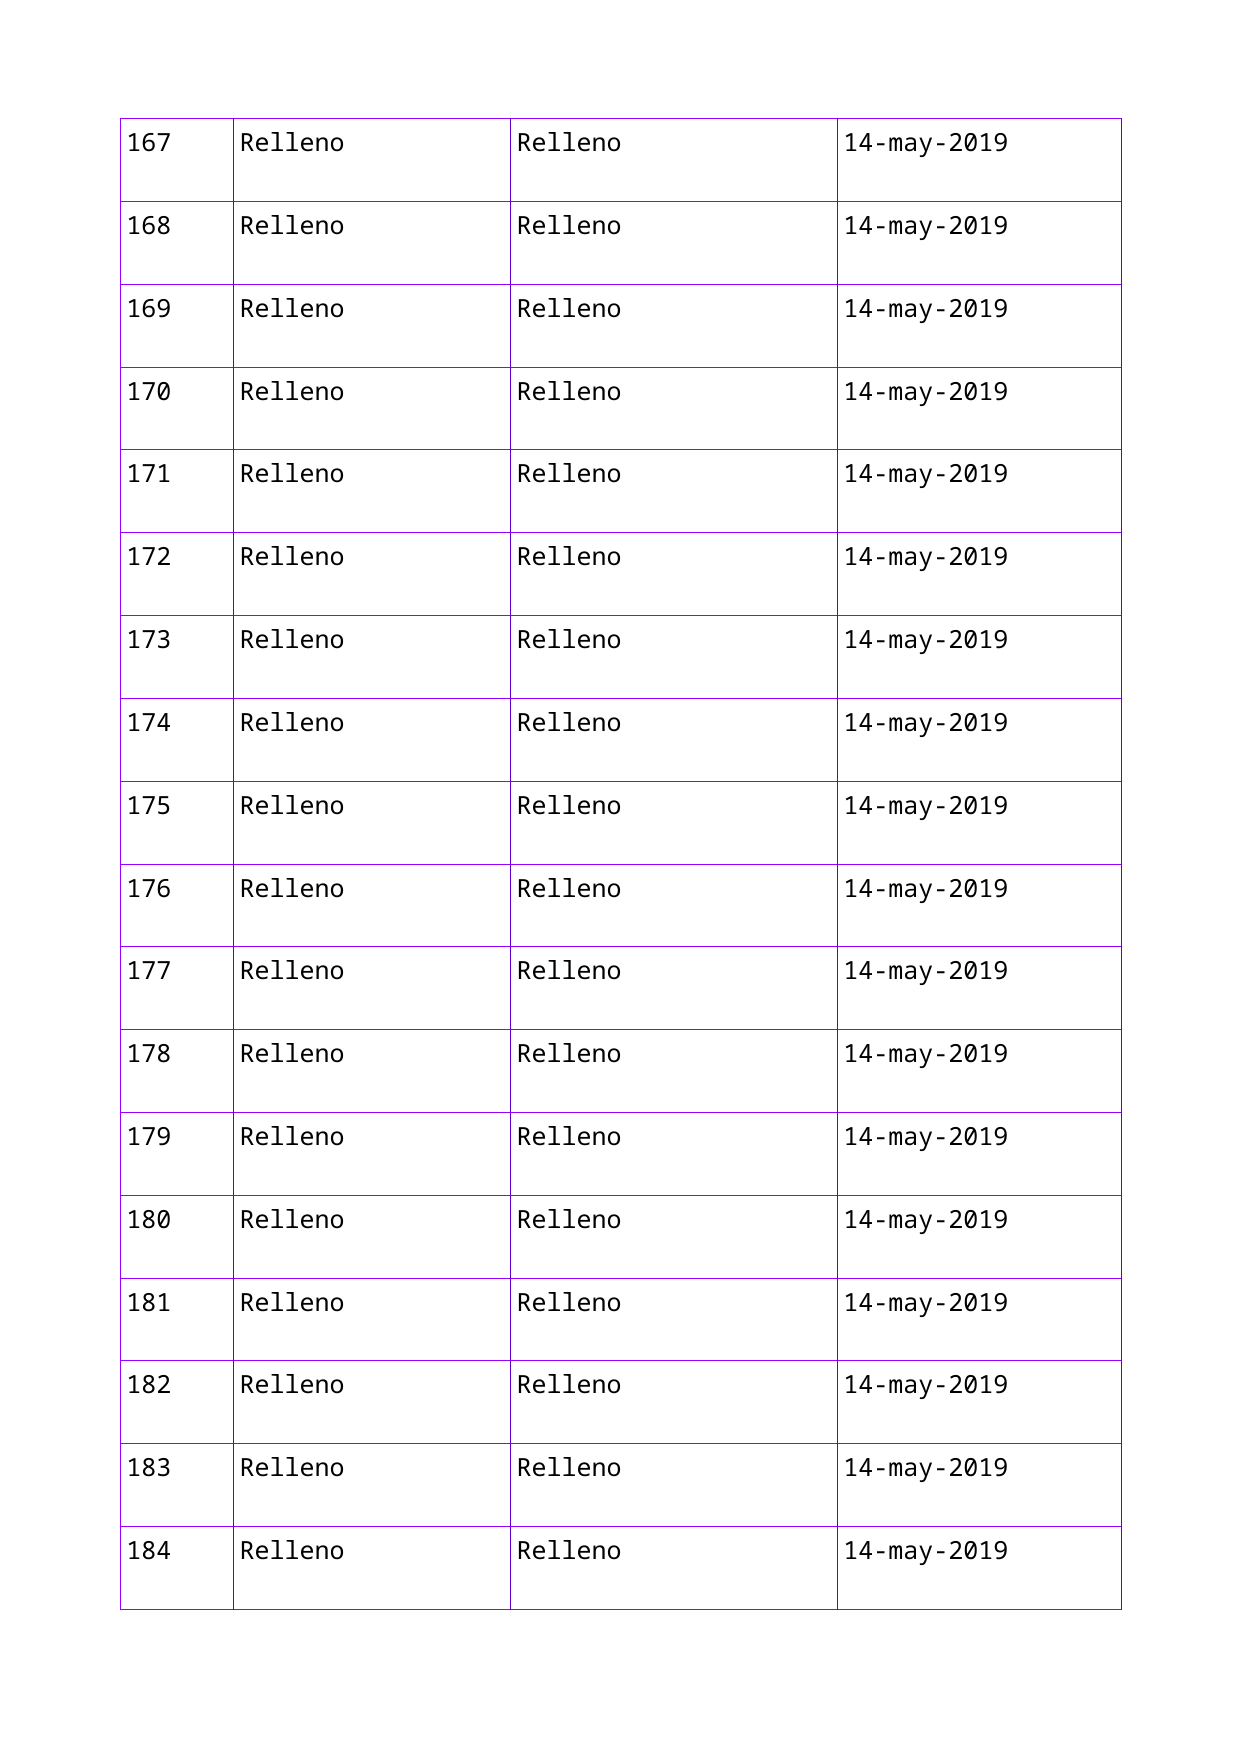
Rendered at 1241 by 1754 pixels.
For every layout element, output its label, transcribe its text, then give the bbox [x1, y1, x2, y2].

table_cell [1122, 946, 1130, 1029]
table_cell 14-may-2019 [838, 1444, 1121, 1526]
table_cell 176 [121, 865, 233, 946]
table_cell 14-may-2019 [838, 865, 1121, 946]
table_cell Relleno [511, 1279, 837, 1360]
table_cell 14-may-2019 [838, 699, 1121, 781]
table_cell Relleno [511, 450, 837, 532]
table_cell Relleno [511, 699, 837, 781]
table_cell Relleno [234, 1361, 510, 1443]
table_cell Relleno [234, 865, 510, 946]
table_cell Relleno [511, 1113, 837, 1195]
table_cell 177 [121, 947, 233, 1029]
table_cell 14-may-2019 [838, 285, 1121, 367]
table_cell 14-may-2019 [838, 1113, 1121, 1195]
table_cell 173 [121, 616, 233, 698]
table_cell Relleno [234, 285, 510, 367]
table_cell [1122, 1526, 1130, 1609]
table_cell 14-may-2019 [838, 533, 1121, 615]
table_cell [1122, 1360, 1130, 1443]
table_cell Relleno [511, 202, 837, 284]
table_cell Relleno [511, 616, 837, 698]
table_cell 14-may-2019 [838, 368, 1121, 449]
table_cell Relleno [234, 1444, 510, 1526]
table_cell Relleno [234, 1196, 510, 1277]
table_cell 184 [121, 1527, 233, 1609]
table_cell 170 [121, 368, 233, 449]
table_cell [1122, 1029, 1130, 1112]
table_cell 183 [121, 1444, 233, 1526]
table_cell Relleno [511, 1030, 837, 1112]
table_cell 175 [121, 782, 233, 863]
table_cell Relleno [234, 119, 510, 201]
table_cell 14-may-2019 [838, 119, 1121, 201]
table_cell [1122, 1443, 1130, 1526]
table_cell 14-may-2019 [838, 782, 1121, 863]
table_cell 14-may-2019 [838, 1279, 1121, 1360]
table_cell Relleno [511, 947, 837, 1029]
table_cell Relleno [234, 1030, 510, 1112]
table_cell 180 [121, 1196, 233, 1277]
table_cell Relleno [511, 782, 837, 863]
table_cell 171 [121, 450, 233, 532]
table_cell Relleno [511, 533, 837, 615]
table_cell 14-may-2019 [838, 1030, 1121, 1112]
table_cell Relleno [234, 533, 510, 615]
table_cell Relleno [234, 699, 510, 781]
table_cell Relleno [511, 1361, 837, 1443]
table_cell Relleno [234, 368, 510, 449]
table_cell 179 [121, 1113, 233, 1195]
table_cell Relleno [234, 1279, 510, 1360]
table_cell [1122, 1278, 1130, 1360]
table_cell 167 [121, 119, 233, 201]
table_cell Relleno [234, 1113, 510, 1195]
table_cell 14-may-2019 [838, 1361, 1121, 1443]
table_cell Relleno [234, 947, 510, 1029]
table_cell Relleno [511, 285, 837, 367]
table_cell [1122, 698, 1130, 781]
table_cell [1122, 449, 1130, 532]
table_cell Relleno [511, 1444, 837, 1526]
table_cell Relleno [511, 119, 837, 201]
table_cell [1122, 118, 1130, 201]
table_cell Relleno [511, 1527, 837, 1609]
table_cell [1122, 615, 1130, 698]
table_cell Relleno [511, 865, 837, 946]
table_cell 169 [121, 285, 233, 367]
table_cell Relleno [234, 616, 510, 698]
table_cell [1122, 1195, 1130, 1277]
table_cell 14-may-2019 [838, 616, 1121, 698]
table_cell 14-may-2019 [838, 1527, 1121, 1609]
table_cell [1122, 367, 1130, 449]
table_cell [1122, 284, 1130, 367]
table_cell [1122, 864, 1130, 946]
table_cell Relleno [234, 782, 510, 863]
table_cell Relleno [234, 450, 510, 532]
table_cell 14-may-2019 [838, 1196, 1121, 1277]
table_cell [1122, 1112, 1130, 1195]
table_cell 14-may-2019 [838, 947, 1121, 1029]
table_cell 178 [121, 1030, 233, 1112]
table_cell 168 [121, 202, 233, 284]
table_cell 181 [121, 1279, 233, 1360]
table_cell 14-may-2019 [838, 202, 1121, 284]
table_cell Relleno [234, 1527, 510, 1609]
table_cell Relleno [511, 1196, 837, 1277]
table_cell 174 [121, 699, 233, 781]
table_cell 14-may-2019 [838, 450, 1121, 532]
table_cell 172 [121, 533, 233, 615]
table_cell Relleno [511, 368, 837, 449]
table_cell [1122, 201, 1130, 284]
table_cell Relleno [234, 202, 510, 284]
table_cell [1122, 781, 1130, 863]
table_cell [1122, 532, 1130, 615]
table_cell 182 [121, 1361, 233, 1443]
